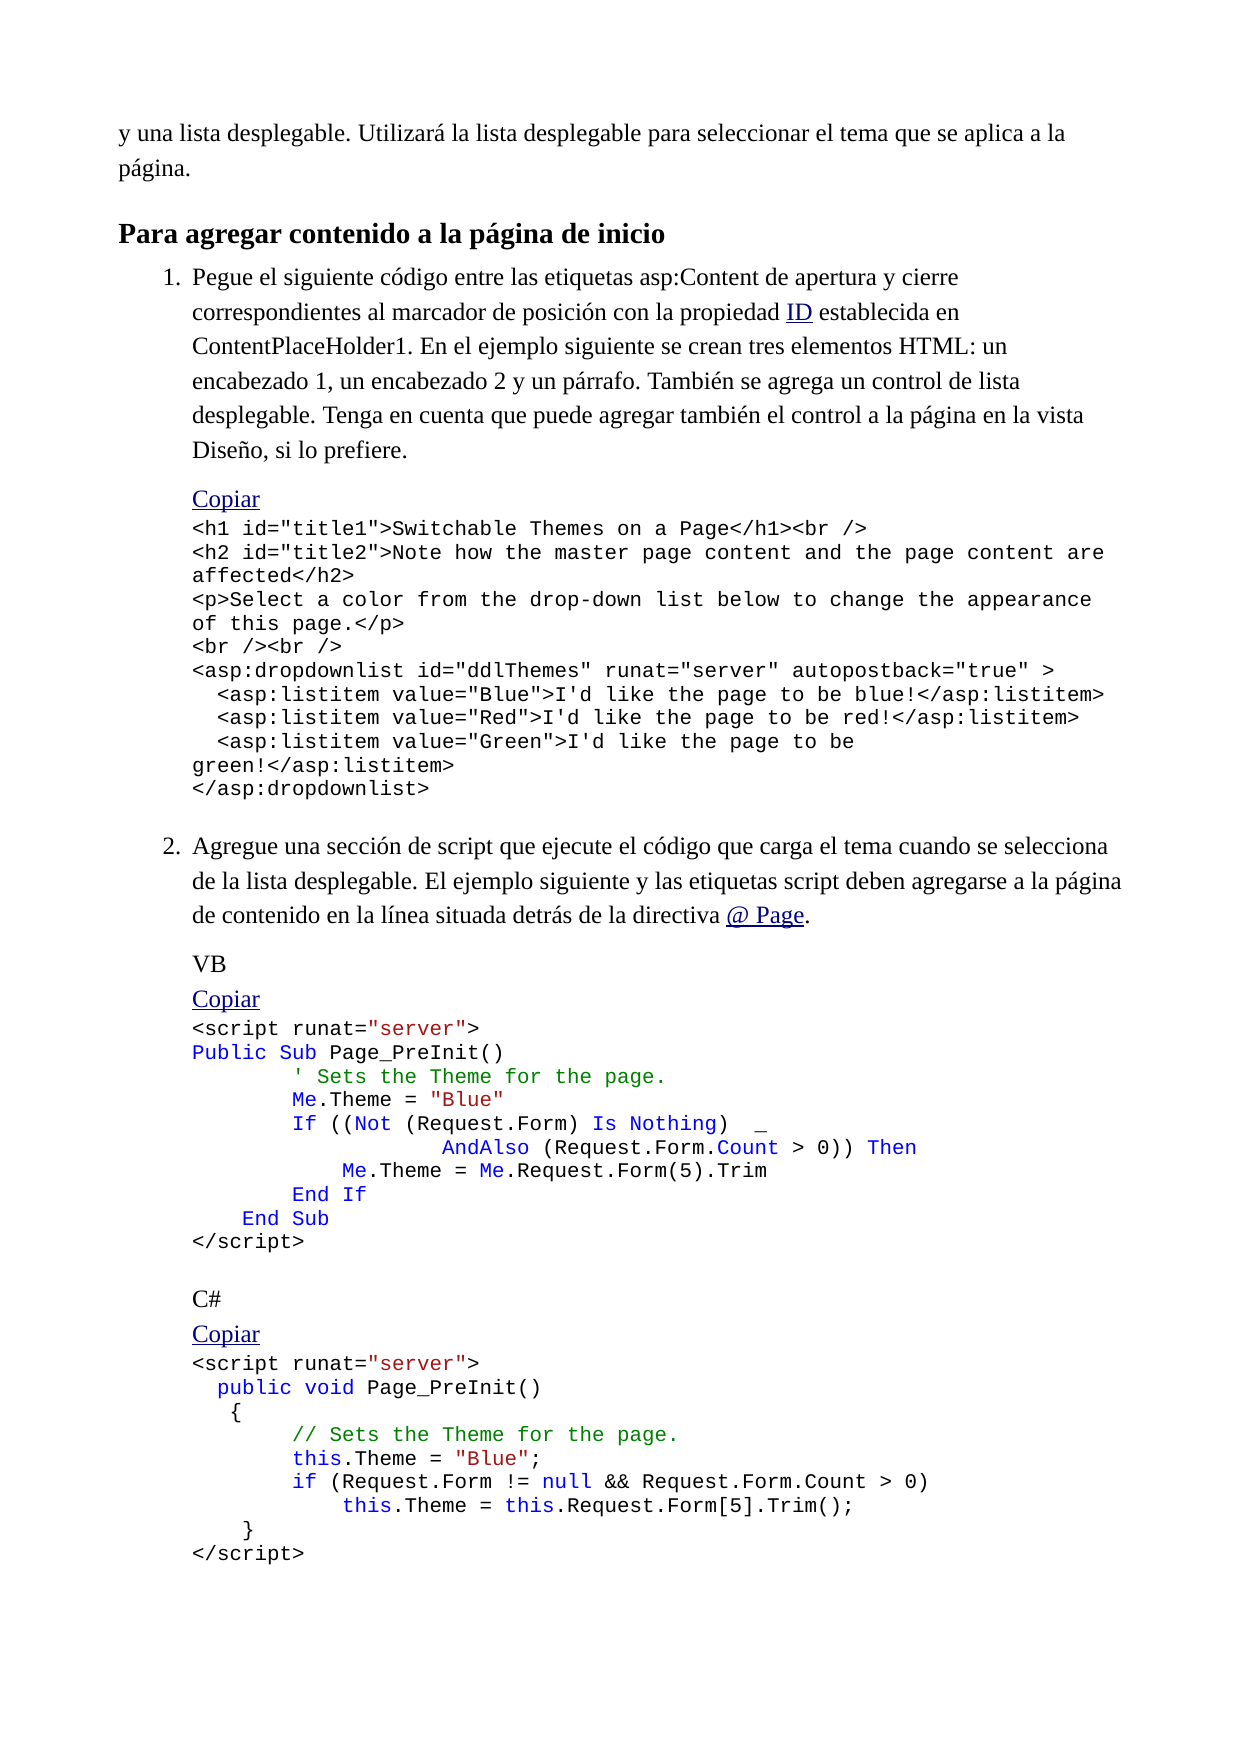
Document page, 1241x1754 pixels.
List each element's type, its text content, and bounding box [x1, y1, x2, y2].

list this.Theme = "Blue"; [162, 1448, 1122, 1472]
list <script runat="server"> [162, 1018, 1122, 1042]
list <h1 id="title1">Switchable Themes on a Page</h1><br /> [162, 518, 1122, 542]
list Copiar [162, 984, 1122, 1013]
list <h2 id="title2">Note how the master page content and the page content are affected</h2> [162, 542, 1122, 589]
list <asp:dropdownlist id="ddlThemes" runat="server" autopostback="true" > [162, 660, 1122, 684]
list </asp:dropdownlist> [162, 778, 1122, 802]
list this.Theme = this.Request.Form[5].Trim(); [162, 1495, 1122, 1519]
list <asp:listitem value="Red">I'd like the page to be red!</asp:listitem> [162, 707, 1122, 731]
list C# [162, 1284, 1122, 1313]
list <asp:listitem value="Green">I'd like the page to be green!</asp:listitem> [162, 731, 1122, 778]
list { [162, 1401, 1122, 1424]
list End Sub [162, 1208, 1122, 1231]
text y una lista desplegable. Utilizará la lista desplegable para seleccionar el tema que se aplica a la página. [118, 118, 1122, 181]
list Agregue una sección de script que ejecute el código que carga el tema cuando se selecciona de la lista desplegable. El ejemplo siguiente y las etiquetas script deben agregarse a la página de contenido en la línea situada detrás de la directiva @ Page. [162, 831, 1122, 929]
list End If [162, 1184, 1122, 1208]
list If ((Not (Request.Form) Is Nothing) _ [162, 1113, 1122, 1137]
subtitle Para agregar contenido a la página de inicio [118, 216, 1122, 250]
list <script runat="server"> [162, 1353, 1122, 1377]
list } [162, 1519, 1122, 1542]
list Pegue el siguiente código entre las etiquetas asp:Content de apertura y cierre correspondientes al marcador de posición con la propiedad ID establecida en ContentPlaceHolder1. En el ejemplo siguiente se crean tres elementos HTML: un encabezado 1, un encabezado 2 y un párrafo. También se agrega un control de lista desplegable. Tenga en cuenta que puede agregar también el control a la página en la vista Diseño, si lo prefiere. [162, 262, 1122, 463]
list Me.Theme = "Blue" [162, 1089, 1122, 1113]
list VB [162, 949, 1122, 978]
list public void Page_PreInit() [162, 1377, 1122, 1401]
list AndAlso (Request.Form.Count > 0)) Then [162, 1137, 1122, 1160]
list Copiar [162, 484, 1122, 512]
list ' Sets the Theme for the page. [162, 1066, 1122, 1089]
list </script> [162, 1231, 1122, 1255]
list if (Request.Form != null && Request.Form.Count > 0) [162, 1472, 1122, 1495]
list // Sets the Theme for the page. [162, 1424, 1122, 1448]
list <br /><br /> [162, 636, 1122, 660]
list <p>Select a color from the drop-down list below to change the appearance of this page.</p> [162, 589, 1122, 636]
list </script> [162, 1542, 1122, 1566]
list <asp:listitem value="Blue">I'd like the page to be blue!</asp:listitem> [162, 684, 1122, 707]
list Public Sub Page_PreInit() [162, 1042, 1122, 1066]
list Copiar [162, 1319, 1122, 1348]
list Me.Theme = Me.Request.Form(5).Trim [162, 1160, 1122, 1184]
